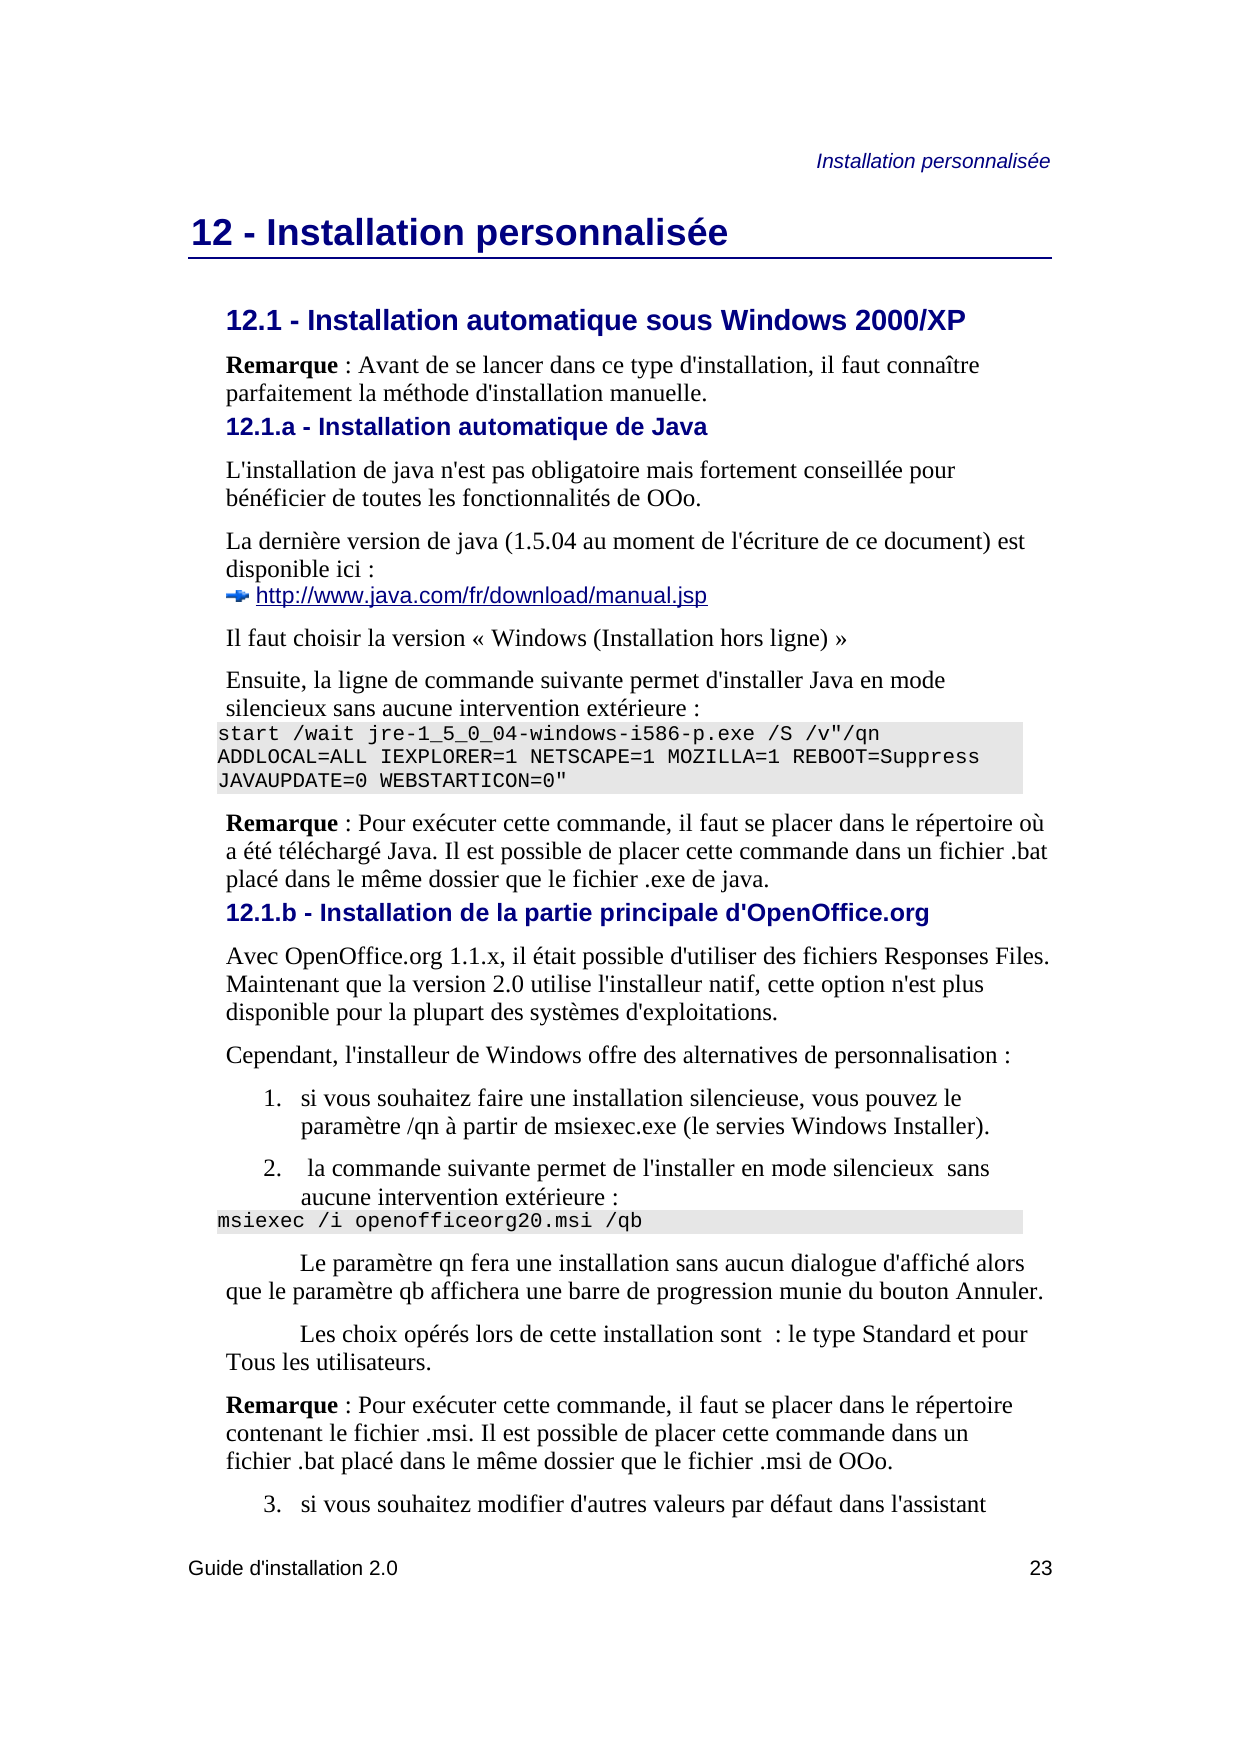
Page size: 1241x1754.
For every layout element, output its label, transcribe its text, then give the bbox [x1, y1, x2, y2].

text Cependant, l'installeur de Windows offre des alternatives de personnalisation : [226, 1041, 1052, 1069]
text Il faut choisir la version « Windows (Installation hors ligne) » [226, 623, 1052, 652]
text msiexec /i openofficeorg20.msi /qb [217, 1210, 1023, 1234]
picture [226, 590, 249, 602]
text start /wait jre-1_5_0_04-windows-i586-p.exe /S /v"/qn ADDLOCAL=ALL IEXPLORER=1 NETSCAPE=1 MOZILLA=1 REBOOT=Suppress JAVAUPDATE=0 WEBSTARTICON=0" [217, 722, 1023, 794]
subtitle Installation de la partie principale d'OpenOffice.org [226, 899, 1052, 927]
subtitle Installation automatique de Java [226, 413, 1052, 441]
list si vous souhaitez modifier d'autres valeurs par défaut dans l'assistant [263, 1490, 1052, 1518]
text La dernière version de java (1.5.04 au moment de l'écriture de ce document) est disponible ici : [226, 527, 1052, 583]
subtitle Installation automatique sous Windows 2000/XP [226, 304, 1052, 336]
text Le paramètre qn fera une installation sans aucun dialogue d'affiché alors que le paramètre qb affichera une barre de progression munie du bouton Annuler. [226, 1249, 1052, 1305]
text Avec OpenOffice.org 1.1.x, il était possible d'utiliser des fichiers Responses Files. Maintenant que la version 2.0 utilise l'installeur natif, cette option n'est plus disponible pour la plupart des systèmes d'exploitations. [226, 942, 1052, 1026]
subtitle Installation personnalisée [188, 209, 1052, 257]
text Ensuite, la ligne de commande suivante permet d'installer Java en mode silencieux sans aucune intervention extérieure : [226, 666, 1052, 722]
list si vous souhaitez faire une installation silencieuse, vous pouvez le paramètre /qn à partir de msiexec.exe (le servies Windows Installer). [263, 1083, 1052, 1139]
list http://www.java.com/fr/download/manual.jsp [226, 583, 1052, 609]
text Remarque : Pour exécuter cette commande, il faut se placer dans le répertoire où a été téléchargé Java. Il est possible de placer cette commande dans un fichier .bat placé dans le même dossier que le fichier .exe de java. [226, 809, 1052, 893]
text L'installation de java n'est pas obligatoire mais fortement conseillée pour bénéficier de toutes les fonctionnalités de OOo. [226, 456, 1052, 512]
text Remarque : Pour exécuter cette commande, il faut se placer dans le répertoire contenant le fichier .msi. Il est possible de placer cette commande dans un fichier .bat placé dans le même dossier que le fichier .msi de OOo. [226, 1391, 1052, 1475]
text Les choix opérés lors de cette installation sont : le type Standard et pour Tous les utilisateurs. [226, 1320, 1052, 1376]
text Remarque : Avant de se lancer dans ce type d'installation, il faut connaître parfaitement la méthode d'installation manuelle. [226, 351, 1052, 407]
list la commande suivante permet de l'installer en mode silencieux sans aucune intervention extérieure : [263, 1154, 1052, 1210]
